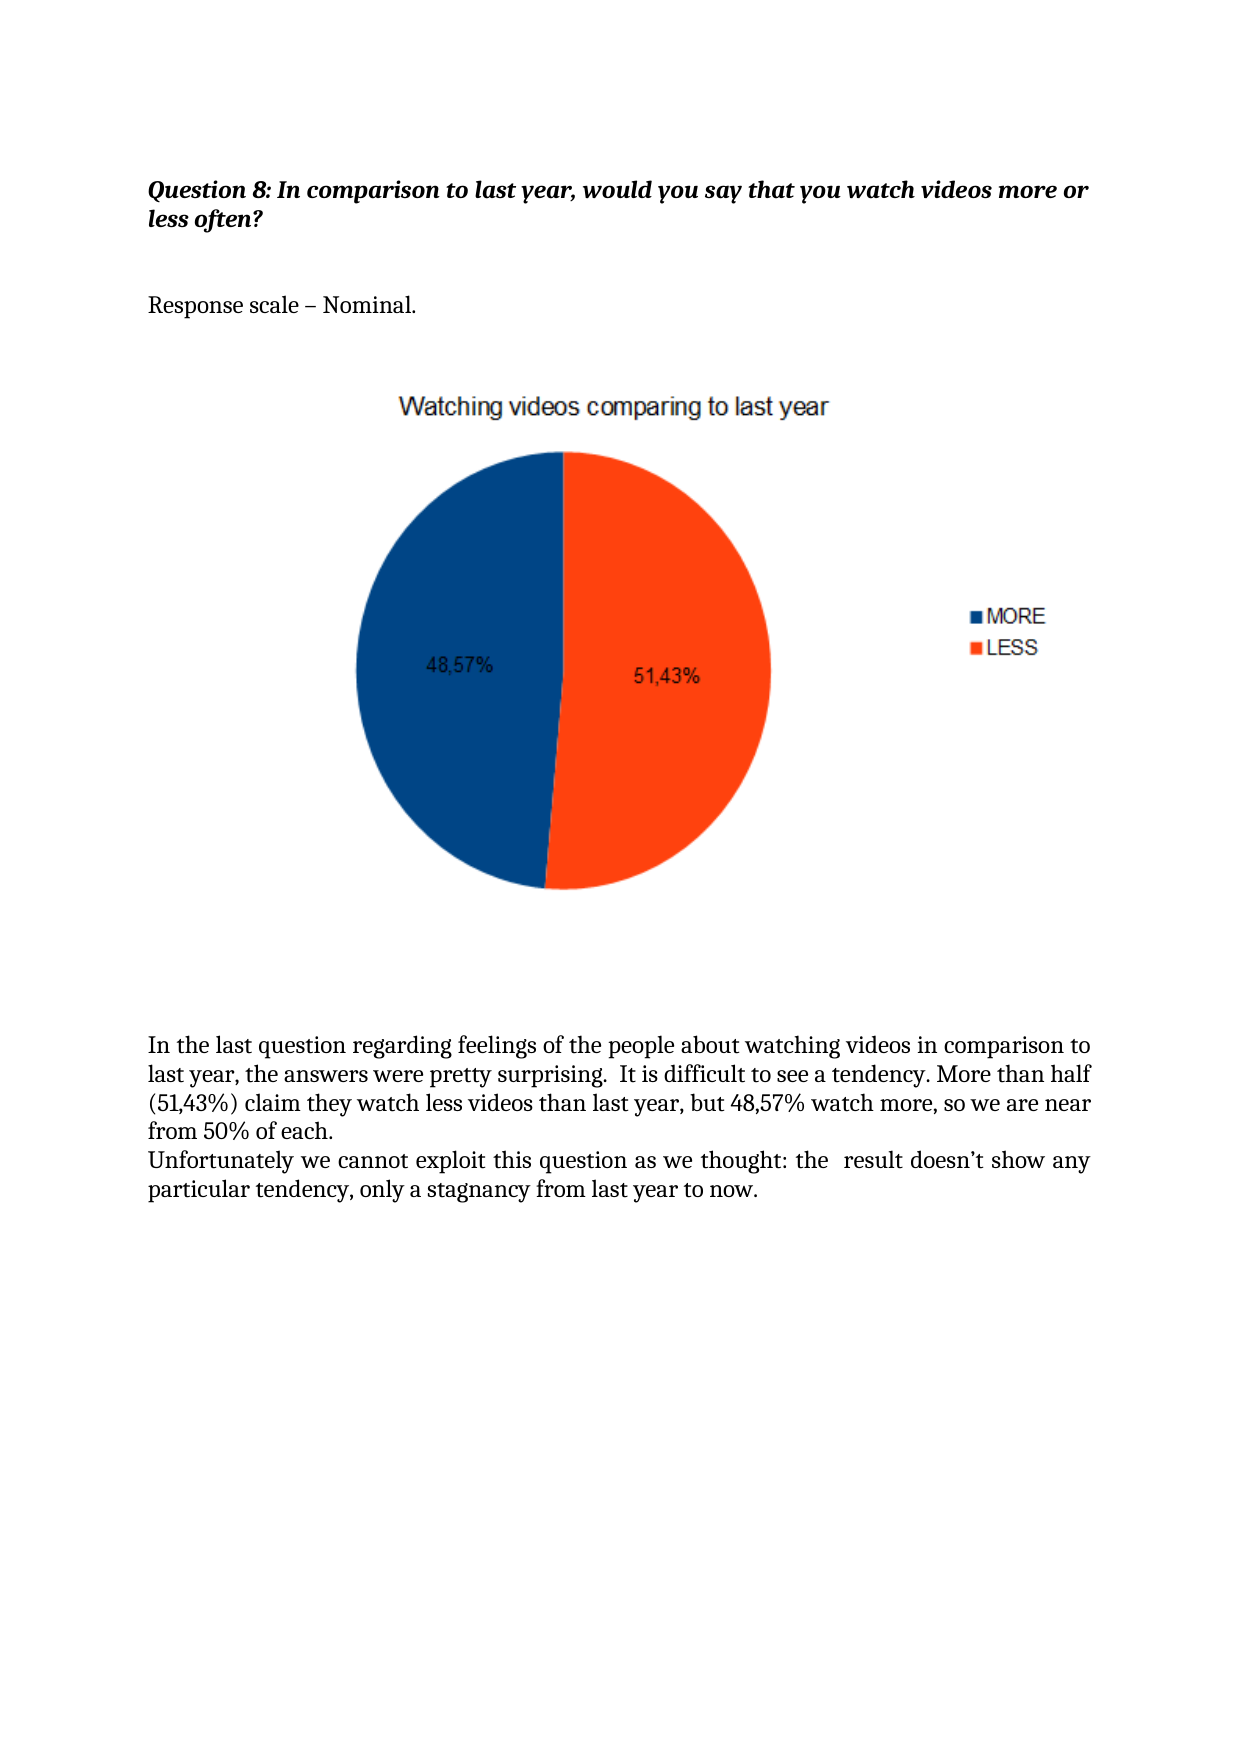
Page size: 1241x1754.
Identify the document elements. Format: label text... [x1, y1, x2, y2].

text In the last question regarding feelings of the people about watching videos in comparison to last year, the answers were pretty surprising. It is difficult to see a tendency. More than half (51,43%) claim they watch less videos than last year, but 48,57% watch more, so we are near from 50% of each. [148, 1031, 1093, 1146]
picture [166, 367, 1062, 898]
text Unfortunately we cannot exploit this question as we thought: the result doesn’t show any particular tendency, only a stagnancy from last year to now. [148, 1146, 1093, 1203]
text Response scale – Nominal. [148, 291, 1093, 320]
text Question 8: In comparison to last year, would you say that you watch videos more or less often? [148, 176, 1093, 234]
